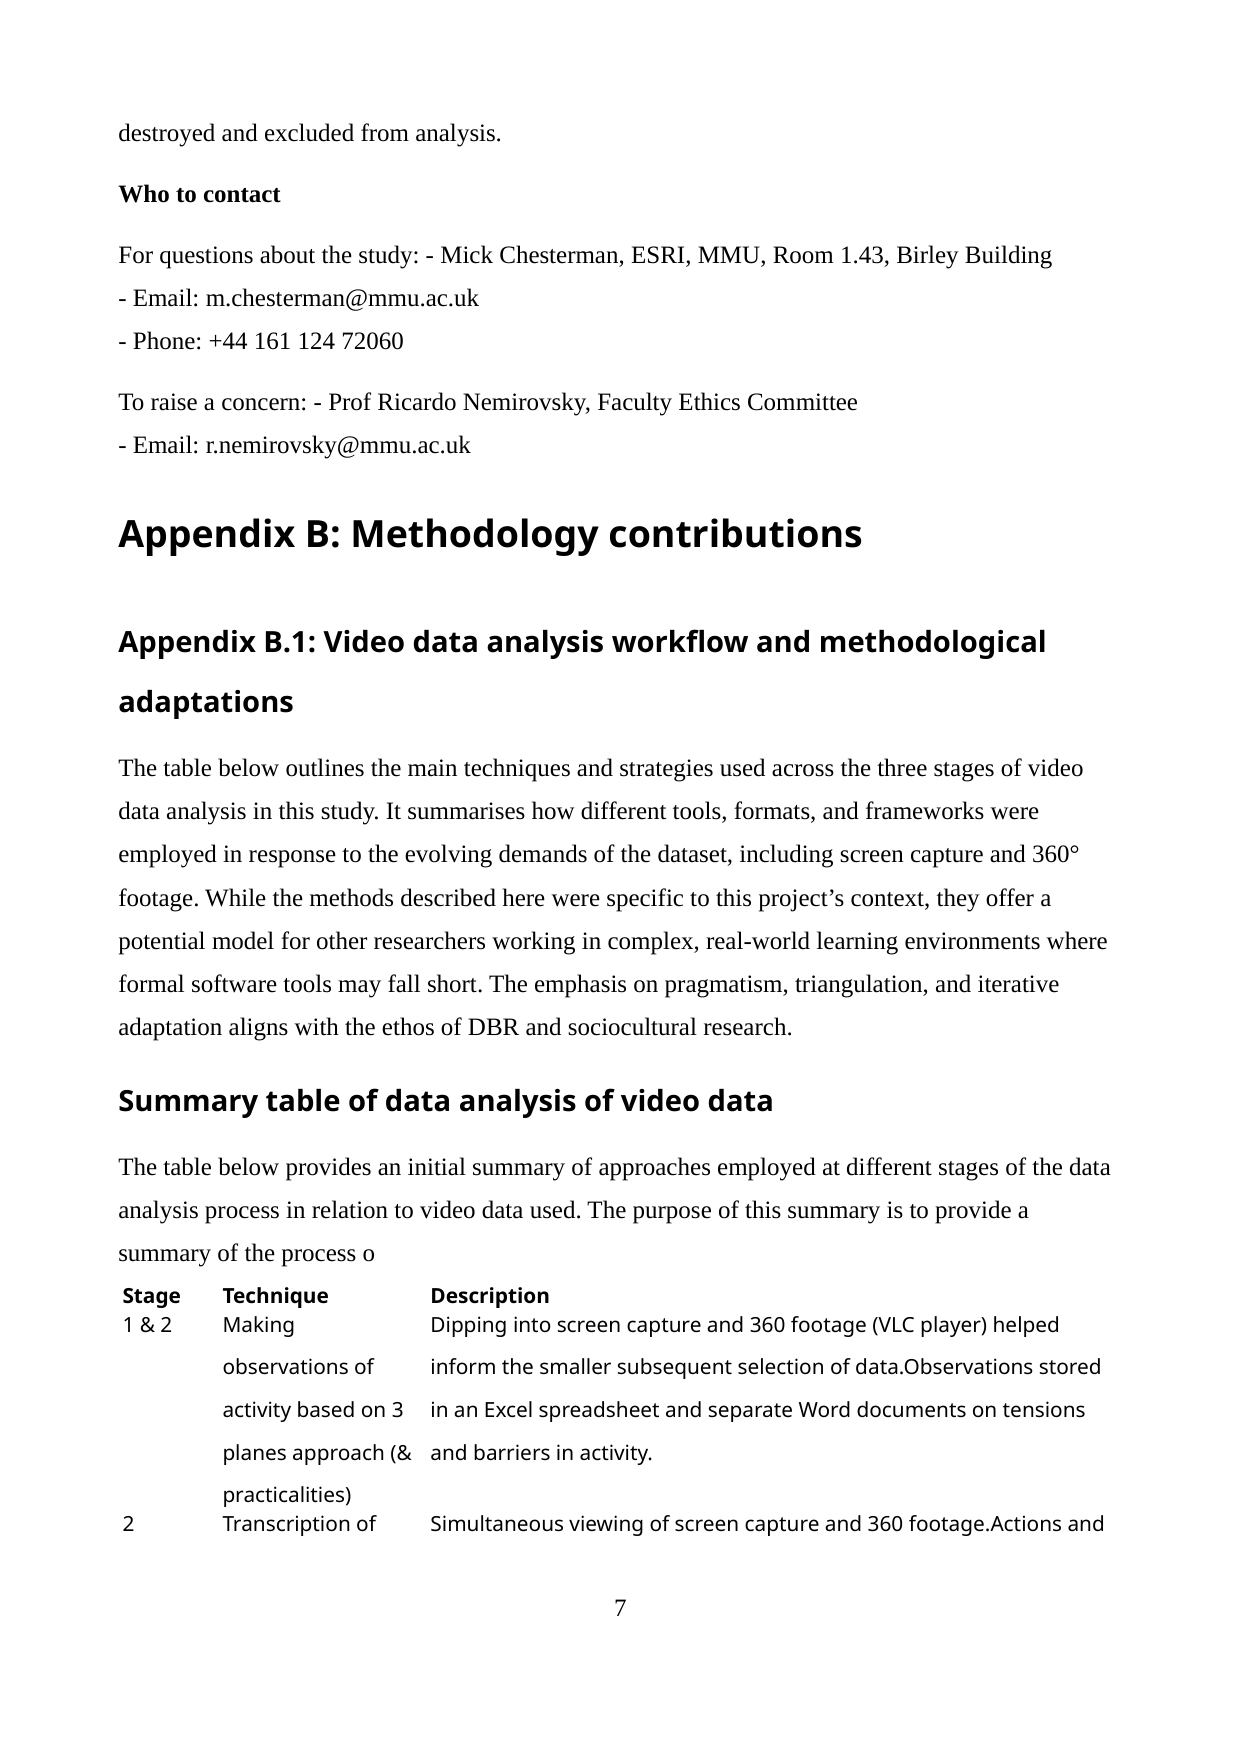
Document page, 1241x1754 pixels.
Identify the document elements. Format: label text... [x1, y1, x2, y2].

text The table below provides an initial summary of approaches employed at different stages of the data analysis process in relation to video data used. The purpose of this summary is to provide a summary of the process o [118, 1152, 1122, 1267]
table_cell Simultaneous viewing of screen capture and 360 footage.Actions and [426, 1509, 1122, 1537]
table_cell 2 [118, 1509, 218, 1537]
table_header Technique [218, 1281, 426, 1310]
text destroyed and excluded from analysis. [118, 118, 1122, 147]
table_cell Making observations of activity based on 3 planes approach (& practicalities) [218, 1310, 426, 1509]
subtitle Summary table of data analysis of video data [118, 1080, 1122, 1120]
text Who to contact [118, 179, 1122, 208]
table_header Stage [118, 1281, 218, 1310]
table_header Description [426, 1281, 1122, 1310]
subtitle Appendix B.1: Video data analysis workflow and methodological adaptations [118, 622, 1122, 721]
text To raise a concern: - Prof Ricardo Nemirovsky, Faculty Ethics Committee - Email: r.nemirovsky@mmu.ac.uk [118, 387, 1122, 459]
text The table below outlines the main techniques and strategies used across the three stages of video data analysis in this study. It summarises how different tools, formats, and frameworks were employed in response to the evolving demands of the dataset, including screen capture and 360° footage. While the methods described here were specific to this project’s context, they offer a potential model for other researchers working in complex, real-world learning environments where formal software tools may fall short. The emphasis on pragmatism, triangulation, and iterative adaptation aligns with the ethos of DBR and sociocultural research. [118, 753, 1122, 1041]
table_cell 1 & 2 [118, 1310, 218, 1509]
text For questions about the study: - Mick Chesterman, ESRI, MMU, Room 1.43, Birley Building - Email: m.chesterman@mmu.ac.uk - Phone: +44 161 124 72060 [118, 240, 1122, 355]
table_cell Transcription of [218, 1509, 426, 1537]
subtitle Appendix B: Methodology contributions [118, 508, 1122, 559]
table_cell Dipping into screen capture and 360 footage (VLC player) helped inform the smaller subsequent selection of data.Observations stored in an Excel spreadsheet and separate Word documents on tensions and barriers in activity. [426, 1310, 1122, 1509]
